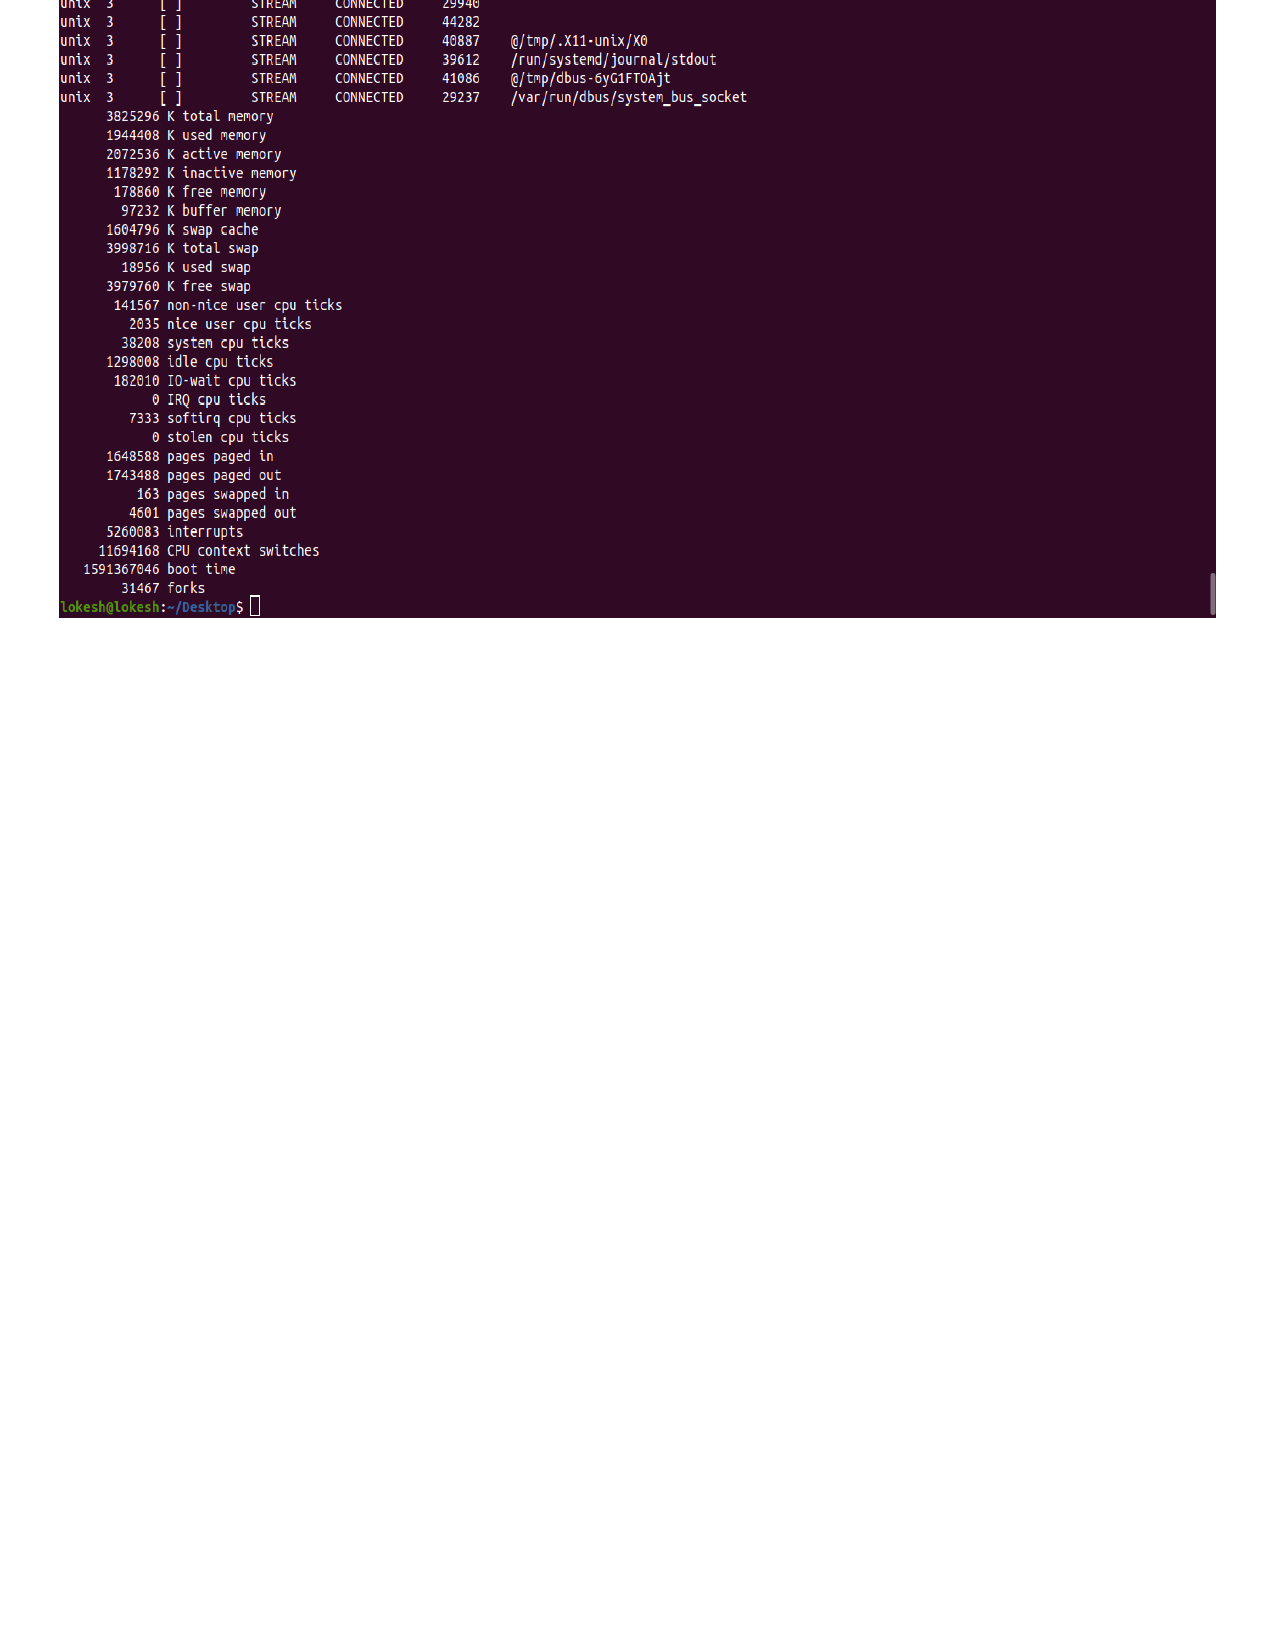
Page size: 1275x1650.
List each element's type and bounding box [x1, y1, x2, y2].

picture [59, 0, 1216, 618]
